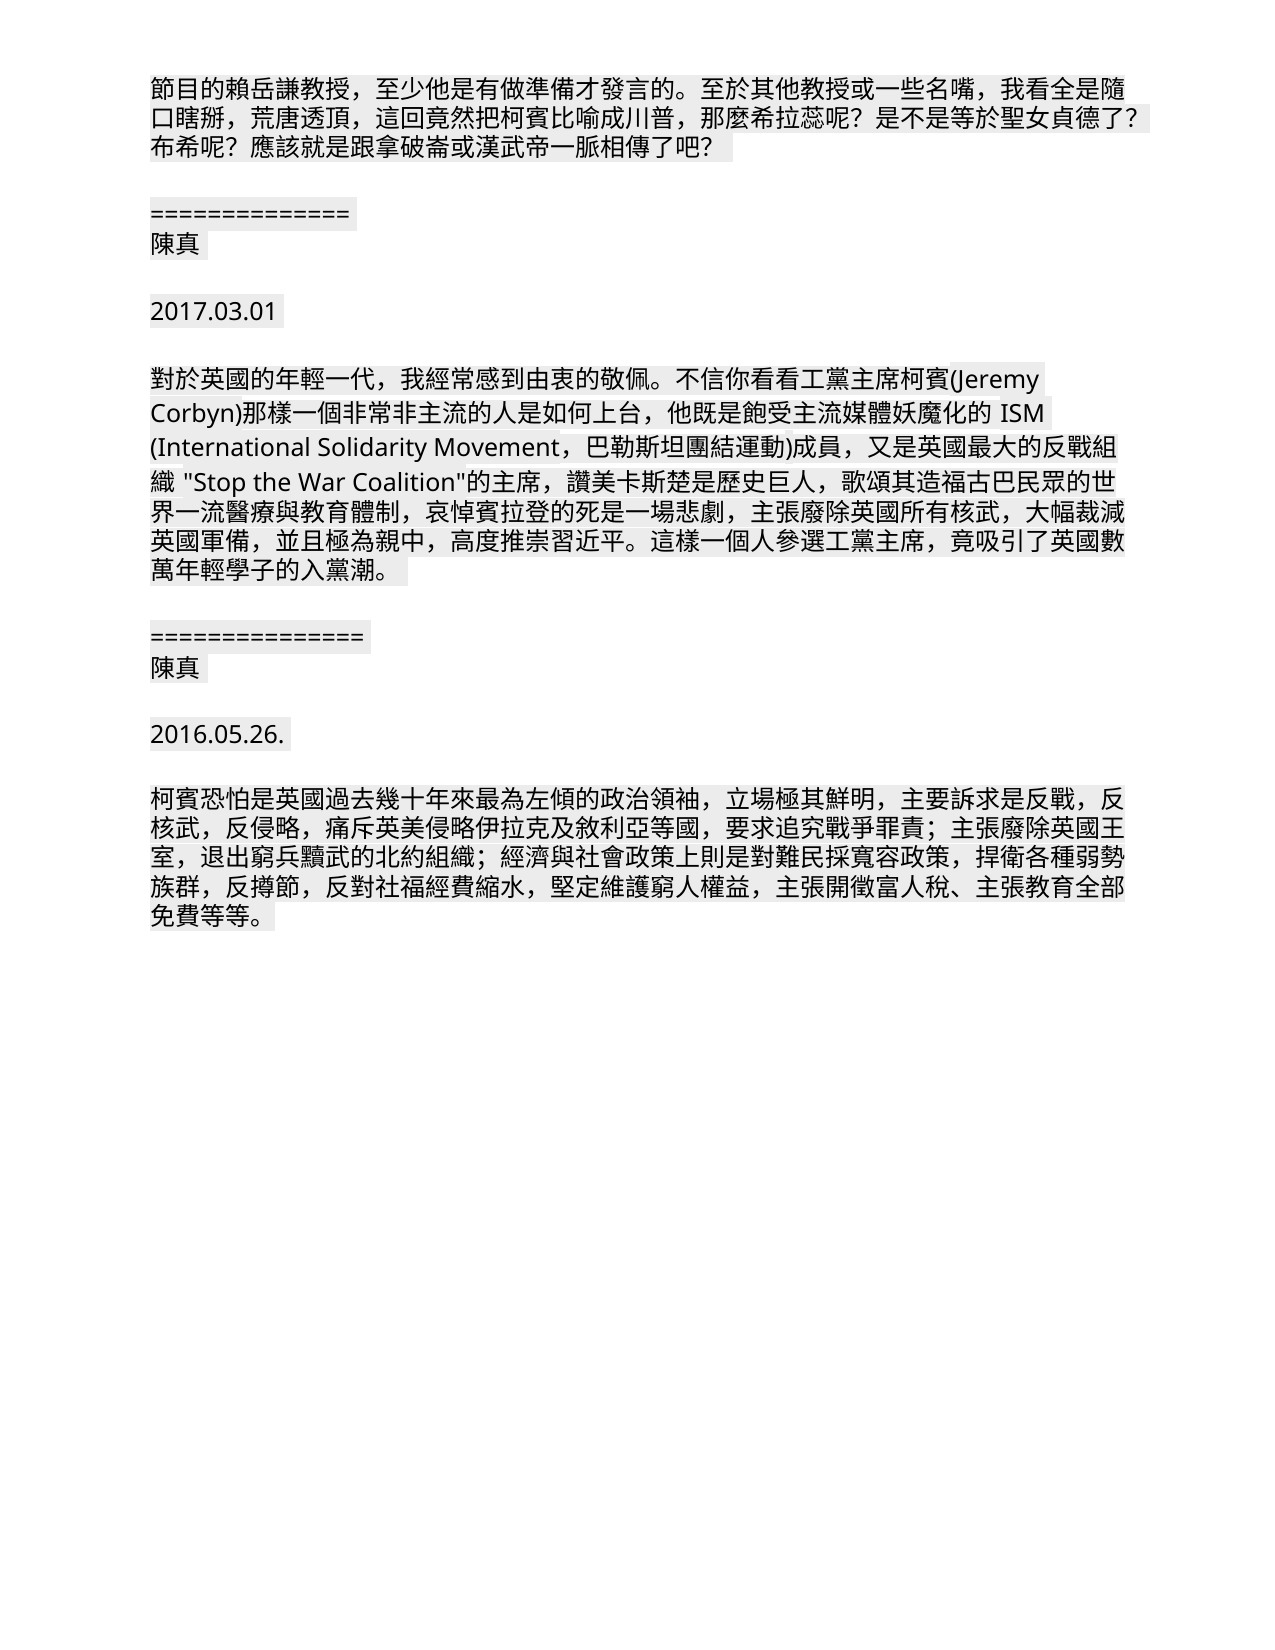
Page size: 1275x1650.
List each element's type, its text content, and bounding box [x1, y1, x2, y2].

text 卡韓政變 (136)：英國的 "韓國瑜" 輸了，台灣的這一位呢？ 陳真 2019. 08. 06. 秉叡， 任何人只要反對以色列之屠殺巴勒斯坦人，就會被扣上反猶的帽子。柯賓的 "罪狀" 可以寫成一本書，反猶指控只是其中之一，而且相當表淺，不是深層原因。 柯賓基本上就是 "巴勒網之友"，他的主要罪證大約就是七個字：親中反美反侵略。 他跟韓國瑜在某種政治遭遇上真的很像，原本是小蝦米，因其得民心，迅速變成大鯨魚，然後CIA就出面收拾，把他打回原形。 不過，韓國瑜顯然要狡猾許多，從他說出 "國防靠美國"，我就知道他要選總統了，要不然不會講這種蠢話。國防靠美國不就等於請鬼拿藥單？但他得這麼講，好讓台灣人的美國主子放心。 柯賓就比較一致，他還沒當上首相就已經揚言要撤除英國的核彈基地，要收容難民，要窮人優先，要庶民至上，要反美反以反侵略反軍火貿易，要大大親中，同情哈瑪斯，哀悼賓拉登，讚賞卡斯楚，每年要大幅增加一百億的兒童健康醫療與福利預算，鐵公路運輸及能源設施要收歸國有，要積極回應氣候暖化問題，要打房，要大量興建低價公共住宅，要維護外來移民與少數民族的各項平等權利，要善待並收容接納更多難民，而且還特別強調敘利亞千萬難民的悲慘處境，要賦予工會更大的法定權力，要給勞工更好的待遇，要針對富人及大企業加稅，要大幅提高社福支出等等等。 很多工黨黨內同志聞之跳腳，說這是工黨的 "自殺宣言"。就像韓國瑜一樣，不但保守黨要他死，就連柯賓自己當黨主席的工黨也拼命打他。 至於你問說 CIA怎麼幹掉他，倒不如問說，就像韓國瑜一樣，西方主流媒體有沒有哪一天、有沒有哪一點不抹黑他的？說他居心叵測，說他通敵，說他草包，說他無能，說他政治血統不純正，學經歷差，說他叛國，說他民粹，說他支持者非理性水準低，說他這樣那樣，甚至連暗殺、政變的聲音都有，無論如何就是不能讓他勝出。 英國的韓國瑜輸了，台灣的這一位呢？ 底下是我之前寫的一些留言，稍微有提到柯賓。 另外，有件很重要的事順便一提： 上星期五 (8月2日)，美國片面撕毀1988年與俄國簽署的 "中程飛彈條約" (INF)，準備研發新型彈道飛彈系統，並表明頭號敵人就是中國。美國的新任國防部長 Mark Esper (一個軍火公司的掮客)，這兩天並揚言將在 "數個月之內" 在亞洲部署可以攜帶核彈頭的中程飛彈。美國的狗腿聯盟之一澳洲，向來對美國忠心耿耿，卻馬上說不要不要，拜託不要找我，不要把飛彈放在澳洲。美國都還沒問他的意願，他趕緊就說不要不要。 狗腿聯盟之一的日本也假裝沒聽見，誰都不想當美國的炮灰。但我想，人渣黨一定很想爭取把核導彈基地放在台灣。我比較納悶的是這位軍火掮客國防部長為何要強調 "within months" (數個月之內) 就要部署？還強調這事不能再拖了，說中國對於台灣與香港已形成實質威脅云云。可是，數個月後台灣不是就要大選了嗎？我不知道這事是幫人渣黨助選的假動作，還是會真的這麼幹。 台灣人真可悲 (香港人也一樣)，真正善待你的對岸親骨肉，竟被抹黑成魔鬼，而存心把你當人肉炸彈的美國--這個每天四處侵略、殺害千萬人的恐怖血腥大惡魔，卻把他當成主人與救星。現在惡魔說不定就要來你家客廳裝飛彈了，台灣人一定很開心，感覺很榮耀；最好能多裝幾顆，好捍衛民主，保護台灣的主權與安全--人渣黨和腦殘們一定會這麼說。 ================== 陳真 2017.06.11. Google有一種 "快訊" 功能，透過關鍵字的設定，隨時就能收到有關該關鍵字的相關訊息。全世界的政治或社運人物方面，這些年我只訂了一個關鍵字叫 Jeremy Corbyn。如果川普是上帝派來毀滅美國的使者，那麼，Corbyn 或許就是拯救英國的一個 "聖徒"。 所謂毀滅美國，指的是削弱美國在經濟上與軍事上 "全球性的" 為惡能力，使之正常化，這對全人類而言自然是一項天大的福音，也因此，我常擔心川普似乎撐不了多久，美國的所謂 "建制派" 顯然處心積慮想幹掉他，若非要他的一條老命，就是非得把他趕下台不可。我看不出川普有多少奧援足以抵擋這樣一種 "欲加之罪何患無辭" 的 "政變"。 至於 Corbyn (台譯柯賓)，我大約從2003年美國入侵伊拉克開始注意到他，他是英國最大的反戰組織 "Stop the War Coalition" (反戰聯盟) 創立者之一，許多 "非主流" 言論經常讓我感到很意外，於我心有戚戚焉，例如同情哈瑪斯，聲援巴勒斯坦人，並在911發生後，旋即成立 "Stop the War Coalition"，在當時舉世一片妖魔化賓拉登的瘋狂浪潮中，他以英國國會議員身份公開指責美國藉機操弄輿論，企圖進一步發動侵略戰爭。 英國反戰聯盟還有一位元老叫 Harold Pinter，我曾有過幾篇文字提到他，是個作家、詩人，後來 (2005年) 獲得諾貝爾文學獎。許多人說他是蕭伯納之後英國最偉大的劇作家，但他在獲獎後卻宣佈從此不再創作，打算用他的餘生繼續從事反戰活動，特別投入反美與反伊拉克戰爭運動。他在獲獎演說中，公開呼籲國際戰犯法庭 (ICC) 應立即逮捕布希及當時的英國首相布萊爾，並且還提到說布希很狡猾，拒絕簽署認可ICC的成立，但他說英國可是有簽署的，所以ICC應立即逮捕這名戰爭罪犯。Pinter說，這名罪犯的住址就在倫敦市唐寧街十號 (亦即英國首相官邸)。 Pinter 曾因反戰、拒絕服兵役而兩次入獄，一生致力於反美。他形容美國是一頭 "嗜血的瘋狂野獸，炸彈是牠的唯一語言"。他說，美國長年以來正是由 "一群瘋狂罪犯" 所統治，是 "一頭失去控制的怪物，除非我們以無比堅定的決心對抗美國恐怖主義，否則全世界將被其毀滅"。 早在美國入侵伊拉克之前，Pinter更公開指控美國是當代納粹的翻版。他說，美國之所以入侵伊拉克，絕非僅僅只是為了圖謀伊拉克的石油，更是企圖以武力控制全世界，不惜屠殺無數人命。他說，入侵伊拉克就是一樁 "純屬預謀的血腥大屠殺，而英國首相布萊爾則為其幫凶"，應立即繩之以法。 2005年，Pinter 已七十多歲，罹患食道癌，聲音沙啞，行動不便。那時我還在英國，在電視上看到他發表諾貝爾文學獎獲獎演說，提到侵略伊拉克戰爭，提到美國 "以集束彈、貧鈾彈以及各種恐怖刑求和肆無忌憚針對平民的大屠殺"，他問道： "到底得殺死多少人，才能被定罪為屠夫與戰犯？十萬條人命夠不夠？" 不知道為什麼，當我聽到這段話，心裏突然有一種很深的感動。我也許會找時間把他的一些演說給翻譯成中文。 那些年，我也參與了一些活動，包括反貧鈾彈以及我所謂的 "拖美軍上法庭" (過去曾寫過一系列相關文字記錄)，包括參與一些抗爭等等。沒想到，一轉眼之間，幾乎都快20年過去了，以美國為首的一幫奉行 "國家恐怖主義" 的西方聯盟，依舊屠戮生靈，殘害整個世界。 我本來是要講柯賓的，卻講到平特 (Pinter) 來。我很期待有一天柯賓能當上英國首相。但我知道，許多人當他獲得巨大權力後，往往會露出真實本性中的各種弱點與貪婪 (例如已腐敗到無恥可怕的翁山蘇姬)，或是礙於現實壓力，被迫妥協，因此我倒也不敢對柯賓掛出絕對百分百的保證。我只能說，從他過去幾十年的表現來看，我相信其人品之正直無私，相信他對於其所謂理想乃是出於真心，並且戮力實踐之，四十年如一日。 當代仍然在世的政治人物中，我最仰慕的當然就是習近平，除此之外，我還佩服烏拉圭前總統Jose Mujica。柯賓自然也是世上極少數良善政治人物之一，他從很年輕就開始參與各種社運與反戰運動，濟弱扶傾，對弱者與受壓迫者深具同情；出道年紀跟我差不多，18歲就已經是反核武組織 CND (The Campaign for Nuclear Disarmament) 的成員。CND是羅素所參與創立並擔任領導人，創立於上個世紀五零年代末期，至今依然活躍。我們目前所熟知的和平標幟，便是羅素當年請人設計的CND 徽章。 八零年代，柯賓因為反對南非種族隔離政策，聲援當時人在獄中的恐怖份子曼德拉，在南非駐英大使館前發起群眾抗爭，因而被捕。柯賓的父母亦不遑多讓。他父母是在當年西班牙內戰時參與和平運動所認識，也是反戰反帝人士。 在台灣，所謂 "社運" 已經變成各路人渣的權力晉身階與裝飾品及政治鬥爭工具，變成一種什麼都不用做，連流幾滴汗也不用，只需迎合主流政治勢力，耍耍嘴皮，透過主流媒體炒作吹捧便能戴上 "社運" 人士或 "社運" 明星的光環，然後一路扶搖直上，吃香喝辣。但在英國絕非如此，從事社運者，往往真的以之為人生目標，而非以之為斂財奪權爭名奪利的工具。 而且，西方社運人士不管做了多少事，往往平平淡淡，不為人所知，毫無虛榮可言。這在台灣是幾乎難以想像的。台灣人只要稍微參與了一點點根本微不足道的活動，幾乎個個滿身惡臭虛榮，驕傲自滿，甚至囂張跋扈，"社運" 一詞，就好像什麼偉大裝飾品似的。這跟西方社運人士之平淡平實與真實的強烈熱情，完全無法相提並論，完全不一樣的兩種生物；他們即便因此從政，也絕非像台灣這樣一些純粹耍嘴皮、把社運當搖錢樹、當成權力晉身階、藉以吃喝拐騙、為特定政治勢力服務 (亦即反中反華) 的無恥貪婪之徒。 除了反戰聯盟，柯賓也是ISM (International Solidarity Movement) 的成員，反以色列，支持巴勒斯坦，反種族歧視，推動反核武，參與各項人權運動，支持動物權，強調 "窮人優先" 等等等。他自述其從政核心理念就是反戰反核武反侵略，並且希望窮人的基本權益能夠成為政治上的優先要務。許多工黨人士或工黨支持者說他太過於左派，太過於理想化，說他若掌權，將使得工黨在政治權力上更進一步萎縮。前首相布萊爾更宣稱柯賓若掌權，工黨將崩潰瓦解，永遠別想執政。 對此我很不解，難道是要像布萊爾那樣一種與美國沆瀣一氣、跟保守黨根本沒兩樣、甚至敵視工會與工人的所謂 "新工黨" (New Labour) 才叫做 "不會太理想化"？我倒是認為，一個黨，寧可因為堅持理想而萎縮，也千萬不要藉著背棄理想而壯大。你看他媽的像民進黨那樣，藉著為非作歹與貪贓枉法，壯大成為一個龐大的人渣黨，對人民有任何意義嗎？ 事實上，柯賓不但沒有使工黨萎縮，反而在英國的年輕一代與大學生乃至中學生中捲起一股風潮，氣勢驚人，前所未見。2015年，以六成的空前壓倒性得票率，當選為工黨主席，包括英國導演肯洛區以及美國導演奧立佛史東等人也都公開表態支持，甚至肯洛區還義務幫他拍攝影片，為其平反或澄清各項抹黑與指控。 在他當選黨魁之前，國際政壇上乃至英國內部，恐怕沒有多少人聽過這號人物。工黨同志亦然，根本不當他一回事，認為他只是來玩的，來亂的，選舉賭盤賠率甚至高達兩百倍。年輕人與學生的熱烈支持，卻使其聲勢大漲。於是，一時之間，包括工黨內部右翼勢力以及英國大小媒體等等等，一致對他大舉圍剿，像瘋了似的。 柯賓的崛起，相當戲劇化。依英國工黨的規定，參選黨主席者需獲得15%的工黨議員的連署，亦即至少需要35名議員的提名。柯賓在截止報名的兩天前才僅獲得17 個簽名。後來，工黨右翼勢力認為這人只是來亂的，根本不可能當選，但是為了製造工黨具有左、右各方勢力共同角逐的民主假像，一些右翼議員便抱著一種看笑話的心理，"熱情" 地跑來幫柯賓提名，希望讓他登記參選，同時也可以藉其慘敗來證明左翼思想根本行不通。於是，就在截止登記參選前的最後一刻，柯賓終於拿到36個簽名，成功取得參選黨主席資格。 就在黨內外紛紛等著看笑話之際，讓人沒想到的是，柯賓透過上百場的各地演講，誠懇樸實的演說內容及真實熱情，竟感動了許多學生和年輕人。柯賓的當選，在我看來，意義非凡。不但對英國之政治走向影響重大且深遠，而且影響整個國際局勢。如果你了解這個人，聽過他的演說，看過他的應對進退，你會發現，他個人本身或許沒有什麼政治煽動力，甚至有點平淡呆板，但他長期執著投入的理念與行動，卻捲起一股震撼人心的風潮。遠在台灣，透過極其有限的文字、聲音和影像，我彷彿都能感受到那樣一種熱情。我虔誠地希望他，切莫背棄世人期望。 柯賓兩度當選為工黨黨魁，一年半之間，黨員人數從20萬迅速增加到最高55萬人，足足翻了兩、三倍，成為歐洲最大的左派政黨。新黨員之中，大多數是年輕人，其中更包括數以萬計的學生因為柯賓而加入工黨，其熱烈場面類似台灣的 "太陽花"，甚至有過之無不及。不過，一樣是沸騰，一善一惡，一個是真心熱血，一個卻是無腦蠢血，兩者之內涵與本質剛好南轅北轍；一個是透過島內主流政治勢力的煽動、洗腦與動員，為其黑暗墮落勢力之奪權搖旗吶喊，一個卻是自發性的對於普世價值的強烈認同，引領著英國社會的前進與改造。 柯賓競選黨魁時，提出許多非主流政見，包括裁廢英國核武設施，退出北約，反對軍事反恐與侵略政策，主張和平對話，大幅刪減國防預算，贊成愛爾蘭統一，要求將當前由英國統治的北愛爾蘭地區交還給愛爾蘭，另外還包括高等教育完全免費，每年大幅增加上百億的兒童健康醫療與福利預算，鐵公路運輸及能源設施收歸國有，積極回應氣候暖化問題，大量興建低價公共住宅，維護外來移民與少數民族的各項平等權利，善待並接待更多難民 (特別是更需要接受幫助的敘利亞難民)，賦予工會更大的法定權力，針對富人及大企業加稅，大幅提高社福支出等等等。許多黨內同志聞之跳腳，說這是工黨的 "自殺宣言"，預言工黨將進一步萎縮，乃至一敗塗地永不超生云云。但事實上，工黨不但沒有萎縮，反而激起年輕學子的熱情，掀起一股驚人的入黨潮，甚至在短短兩星期內有幾萬人申請入黨。 說到萎縮，英國下議院有一篇官方報告： http://researchbriefings.files.parliament.uk/documents/SN05125/SN05125.pdf 請看第七頁有個圖，清楚顯示保守黨在這半個多世紀來，從280萬黨員的歷史高峰，如何一路萎縮至今日的15萬黨員。我並非說黨員人數很重要，更不是說我們應該老掛念著所謂壯大。事實上，從一個長期眼光來看，一個社會的成員之普遍素質的良莠，似乎或多或少決定了一種政黨屬性與政策作風的發展。所謂優秀的人民素質，似乎比較有可能對政治與政黨產生正面淘汰的作用。 政治人物或政黨或社運團體所應該做的，絕不是一味透過討好、欺騙等手段來迎合所謂大多數人，而是應該各自把理念說清楚，並且言行一致，一以貫之，否則只是製造惡性循環，產生一種反淘汰現象，一如台灣的所謂民主發展之畸形與病態：越是努力扯爛污，越是整天搞分贓玩權謀，越是滿口謊言造謠抹黑，越是亂開空頭支票，越是前言不罩後語，胡扯瞎掰，越是品性不端擅於造勢做秀上下其手，卻反倒越容易壯大，因為人民喜歡這一套。 所謂民主，畢竟不是不證自明的真理，更不是沒有前提要件的一場遊戲，人民的素質基本上還是主導了任何一種政治型態的成敗，包括所謂民主制度在內。難道你能想像諸如人渣黨這樣一種爛到爆、無恥下流到極點的低能敗德政黨，有可能在比方說英國存活甚至大放異彩？英國人會那麼蠢、那麼容易受欺瞞嗎？ 但在台灣，人渣黨卻勢如破竹，威不可擋，只是我依然不相信這會是一種長久現象。我相信，長期而言，人心依然還是會朝著基本良善與理性的方向發展。甘地有句話是對的："只要你走在正確的道路上，遲早會到達目的地"。維根斯坦談到哲學方法時，有個隱喻亦與此類似，他說："只要你告訴我你用的是何種方法，我就能告訴你將會得到什麼樣的結果。" 柯賓的兩度勝出，不但激起年輕一代的熱情，也在英國傳統社會中帶來巨大的恐慌，不但保守黨大肆攻擊，媒體更是傾巢而出一致打壓，把柯賓的崛起，提升到所謂 "國家安全、經濟安全以及屬於所有人的這個大家庭的安全威脅"。軍方高層甚至有人匿名揚言，如果柯賓在將來的大選中獲勝，成為英國首相，若他膽敢裁廢核武及大幅削減軍備與國防支出，軍方將不惜採取 "直接行動"，亦即軍事政變。相關發言，十分荒唐。 就連有些金融相關機構及媒體都紛紛發出警告，指控柯賓和恐怖份子眉來眼去，指控柯賓代表一股惡勢力，警告大家說英國往後將陷入全國大罷工的國家混亂之中云云。英格蘭銀行 (意即英國的中央銀行)，更是相當失態地公開表明反對柯賓之主張低利貸款給經濟弱勢平民購置社會住宅，說他之該項主張，侵害了銀行的什麼 "獨立性"。此外，更有一百多名大企業家聯名反對工黨上台。 柯賓過去擔任領導人的 "Stop the War Coalition" (反戰聯盟)，這兩年更是成為眾矢之的，被主流媒體妖魔化得非常厲害。我在英國住了十年，對其主流媒體向來之言論性質及其表達方式知之甚詳。一般而言，除了一些腥羶色小報之外，媒體基本上仍然會有著一種所謂英國紳士風度，含蓄，委婉，喜好論理，措詞不會太激烈。但是，這兩年看一些英國主流媒體對於柯賓及其反戰聯盟的攻擊，卻讓我感到很意外，我還以為看到什麼假新聞，真不敢相信自己的眼睛。 舉個例，比方說，2016年12月10日所謂中間派的 "The Independent" (獨立報)，大標題寫著："反戰聯盟只對於和西方世界對抗感興趣而不顧敘利亞人死活"，文中譴責柯賓及其反戰聯盟竟反對英國出兵轟炸敘利亞，一心與西方為敵，"道德崩盤" (moral meltdown)，袒護恐怖份子，"支持戰爭罪犯阿塞德及俄國總統普丁"，"背叛追求民主的敘利亞人民" 等等。 號稱開明自由派的 "New Statesman" 就他媽的更直接了，2016年12月出刊的雜誌標題寫著："如果反戰聯盟想要追求和平，為何沉迷於俄國的戰爭？" 指控它與俄國狼狽為奸，並細數柯賓之罪狀，指出其為惡非始自今日。例如，指控柯賓在2011年仍然擔任反戰聯盟的領導人時，面對追求民主的 "阿拉伯之春"，"竟然鼓勵其支持者應該多看 RT (今日俄羅斯)，並且還宣稱說RT在報導利比亞的問題上比大多數媒體都更為客觀可信。" 立場偏保守的 The Telegraph (每日電訊報) 當然就更不客氣了，直接扣上通敵賣國的大帽子。2016年10月13日的報導，標題寫著："反戰聯盟為英國的敵人而戰"，文中點名柯賓，說這位工黨黨主席，"竟然拒絕譴責俄國，其立場恰恰與反戰聯盟沆瀣一氣，而且還鼓勵其支持者反對西方，甚至還嘲弄人們至俄國大使館外抗議的作法"。 就連工黨內部都內亂，比方說前影子內閣教育部長Tristram Hunt，一位歷史學教授，同時也曾是英國 "衛報" 的專欄作家，公開要求柯賓徹底脫離反戰聯盟，因為這是一個 "惡名昭彰的組織"。柯賓亦公開反駁說，反戰聯盟十多年反對入侵伊拉克、阿富汗及利比亞和敘利亞的立場並沒有錯。 英國主流媒體更對柯賓之公開讚賞馬克思是 "偉大的經濟思想家" 十分感冒，說他將來若當上首相，共產主義將帶來什麼血流成河云云。 保守黨當然也沒閒著，指控柯賓在數不清的罪行之中，有三大罪狀，分別是： 第一，"宣稱賓拉登之死是一樁悲劇。" 第二，"稱呼(與以色列對抗的)真主黨及哈瑪斯等 (恐怖主義團體) 是朋友。" 第三，"反對英國擁有核武器。" 這裏有張海報，上頭寫著 "工黨新任主席是國家安全的威脅"： https://goo.gl/u85CCb 柯賓肯定是全英國政治人物之中生活最節儉的一個人，據說物質要求非常低，數十年來如一日。至少在這一點上，任何反對他或抹黑他的人卻也不得不承認其樸素。不過，事實上他出身富裕，但因為年少便信仰社會主義及共產思想，儘管家境富裕，卻始終過著節儉生活。 不管柯賓將來從政之路如何發展，他的崛起，與其說是因為他帶動了理想主義的風潮，倒不如說是因為英國這個社會的人民素質還不錯。長遠來說，似乎也唯有良善優秀的人民，才比較有可能確保社會往一種好的方向發展。人民素質若不佳，則是反淘汰，開倒車，一如台灣之政治，往往劣幣逐良幣，人渣當道，純粹靠一個騙字。 陳真2017. 06. 10. P.S: 因其左派理念，有些人喜歡拿柯賓來和美國前民主黨總統參選人桑德斯（Bernie Sanders）相提並論，我想這真的是鬼扯蛋，差太遠了，差不多相差十億八千萬光年。 剛剛看了幾分鐘的台灣新聞，一個叫 "放眼看天下" 的節目，在中視頻道播出。我之所以有時會隨手看看島內這些所謂學者專家的座談性節目，當然不是為了增進知識，而只是有時想看看市面上這些鬼扯蛋專家又在胡扯些什麼了。我看到一位某大學國關中心的教授，講起卡達被集體斷交的事，講一堆全是空洞可笑言論，什麼卡達被懷疑資助恐怖份子，以致於阿拉伯世界許多國家忍無可忍，於是決定一同與卡達斷交。 這位教授還 "分析" 說，期待美國的介入調和，反恐大業短期內也許會受斷交事件影響，但長期還要再繼續觀察云云。我很納悶，這位教授到底知不知道自己在說什麼？他難道不知道，這幾個跟人家斷交的國家，各自都跟各路恐怖份子關係好得很，甚至還是IS的大金主呢。國際關係怎麼會被他理解得那麼幼稚可笑呢？又不是卡通片或八點檔連續劇。 主持人另外還問這幾位教授說： "川普捲起的民粹風潮，一路從美國吹向法國，現在又吹向英國，請問各位學者專家們怎麼看這事情？特別是英國國會選舉，執政黨席次大幅減少，這是為什麼呢？" 其中有一位教授，是一名經濟學家。他說，英國工黨主席柯賓就是搞民粹這一套，柯賓提出什麼減免高等教育學費啦，富人增稅啦等等，就是學川普，跟川普是一脈相傳。 我聽了，差點當場口吐白沫，有一種很想按LP自殺的衝動。瞎掰真是也該有點常識。我真不明白，台灣是沒有國際關係方面的人才嗎？如果找不到人才，要不然來巴勒網找也可以啊。 我有時看大陸的這類節目，也常受到驚嚇，但卻是屬於一種佩服的驚嚇，因為從講者的發言內容你馬上就能知道發言者確實是個真正的專家，對於相關人事物那種熟稔程度與認知程度之深入，顯然遠遠在我這種 "業餘人士" 之上。 當然，我倒也不是一竿子打翻一船台灣學者專家，裏頭當然還是有不錯的，例如常上相關節目的賴岳謙教授，至少他是有做準備才發言的。至於其他教授或一些名嘴，我看全是隨口瞎掰，荒唐透頂，這回竟然把柯賓比喻成川普，那麼希拉蕊呢？是不是等於聖女貞德了？布希呢？應該就是跟拿破崙或漢武帝一脈相傳了吧？ ============== 陳真 2017.03.01 對於英國的年輕一代，我經常感到由衷的敬佩。不信你看看工黨主席柯賓(Jeremy Corbyn)那樣一個非常非主流的人是如何上台，他既是飽受主流媒體妖魔化的 ISM (International Solidarity Movement，巴勒斯坦團結運動)成員，又是英國最大的反戰組織 "Stop the War Coalition"的主席，讚美卡斯楚是歷史巨人，歌頌其造福古巴民眾的世界一流醫療與教育體制，哀悼賓拉登的死是一場悲劇，主張廢除英國所有核武，大幅裁減英國軍備，並且極為親中，高度推崇習近平。這樣一個人參選工黨主席，竟吸引了英國數萬年輕學子的入黨潮。 =============== 陳真 2016.05.26. 柯賓恐怕是英國過去幾十年來最為左傾的政治領袖，立場極其鮮明，主要訴求是反戰，反核武，反侵略，痛斥英美侵略伊拉克及敘利亞等國，要求追究戰爭罪責；主張廢除英國王室，退出窮兵黷武的北約組織；經濟與社會政策上則是對難民採寬容政策，捍衛各種弱勢族群，反撙節，反對社福經費縮水，堅定維護窮人權益，主張開徵富人稅、主張教育全部免費等等。 [150, 75, 1125, 931]
